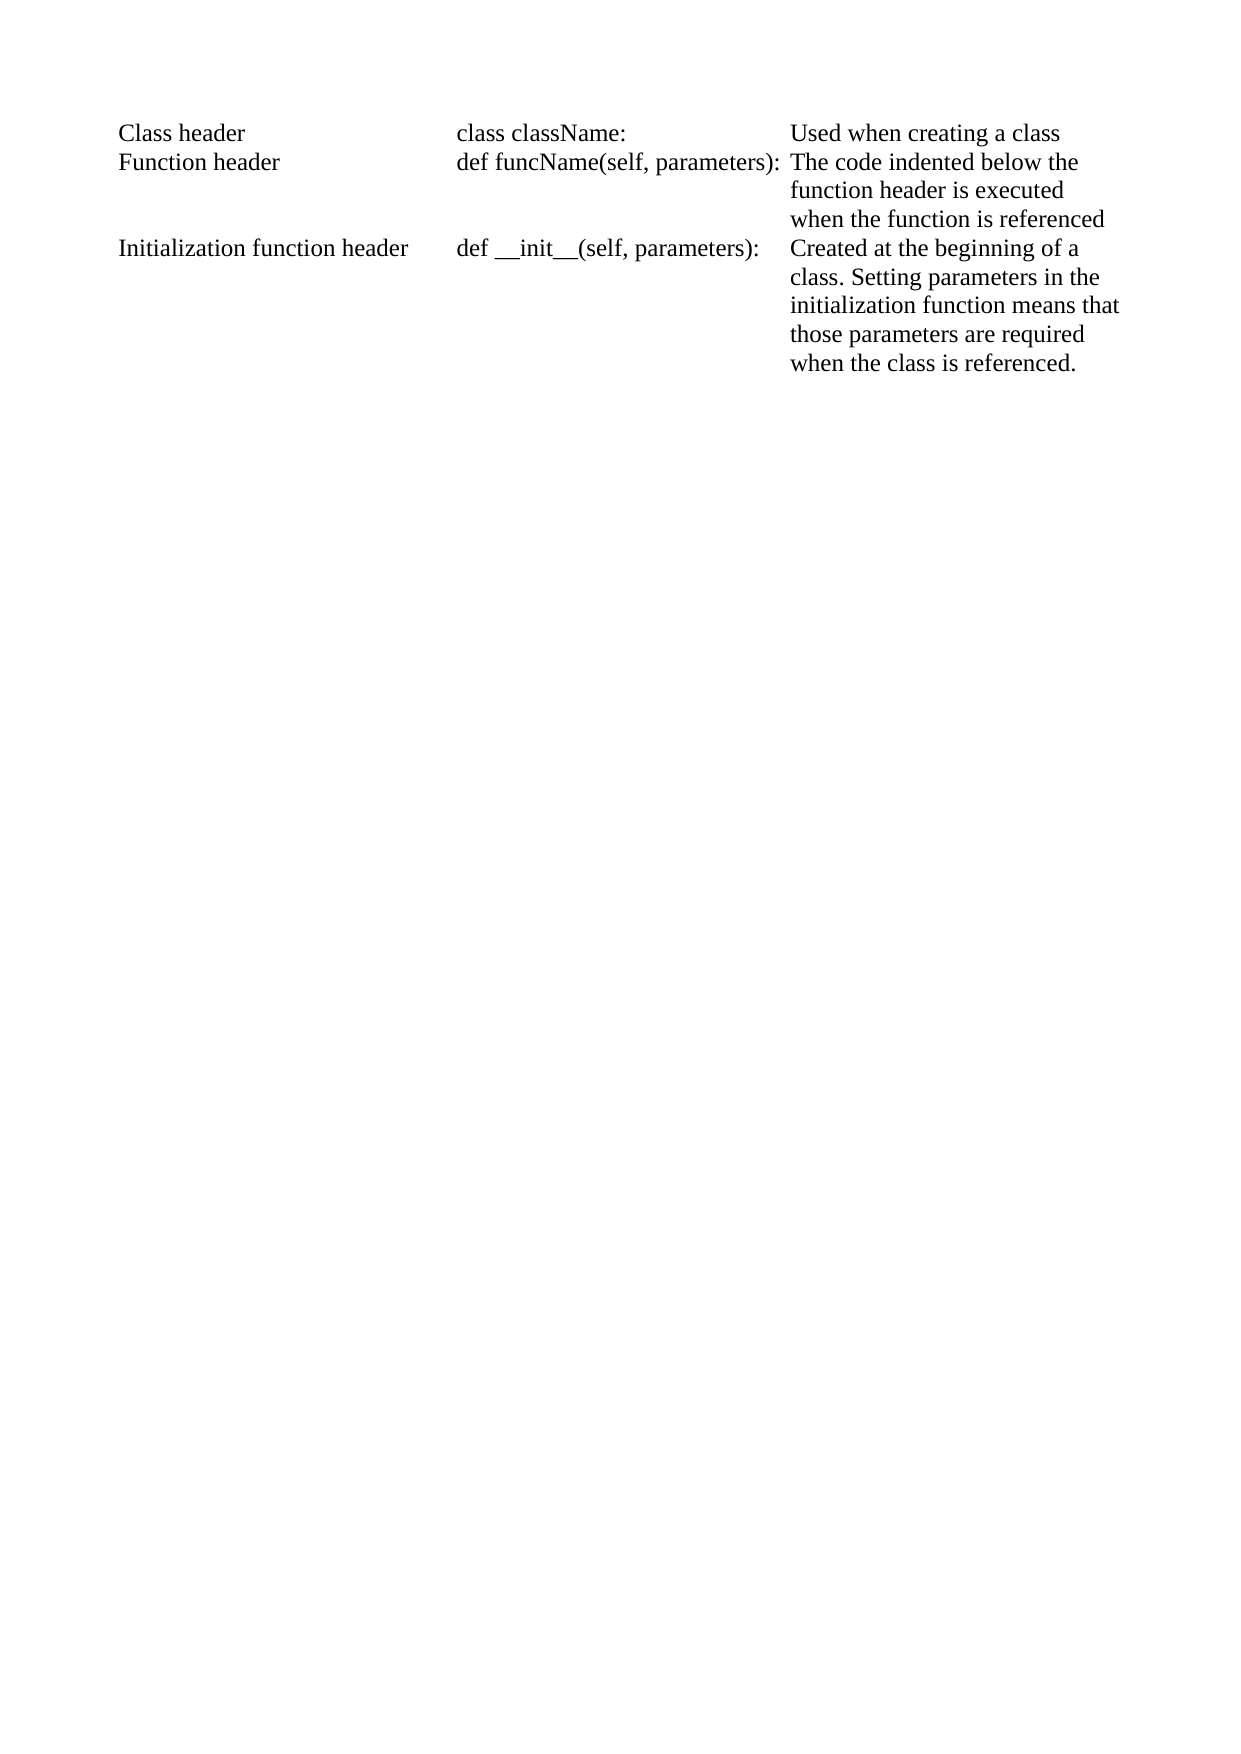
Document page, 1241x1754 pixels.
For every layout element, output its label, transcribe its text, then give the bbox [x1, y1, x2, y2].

table_header Class header [118, 118, 456, 147]
table_cell def funcName(self, parameters): [456, 147, 790, 233]
table_cell Initialization function header [118, 233, 456, 377]
table_cell [118, 377, 456, 409]
table_header class className: [456, 118, 790, 147]
table_cell Function header [118, 147, 456, 233]
table_cell The code indented below the function header is executed when the function is referenced [790, 147, 1123, 233]
table_cell Created at the beginning of a class. Setting parameters in the initialization function means that those parameters are required when the class is referenced. [790, 233, 1123, 377]
table_cell def __init__(self, parameters): [456, 233, 790, 377]
table_cell [790, 377, 1123, 409]
table_cell [456, 377, 790, 409]
table_header Used when creating a class [790, 118, 1123, 147]
